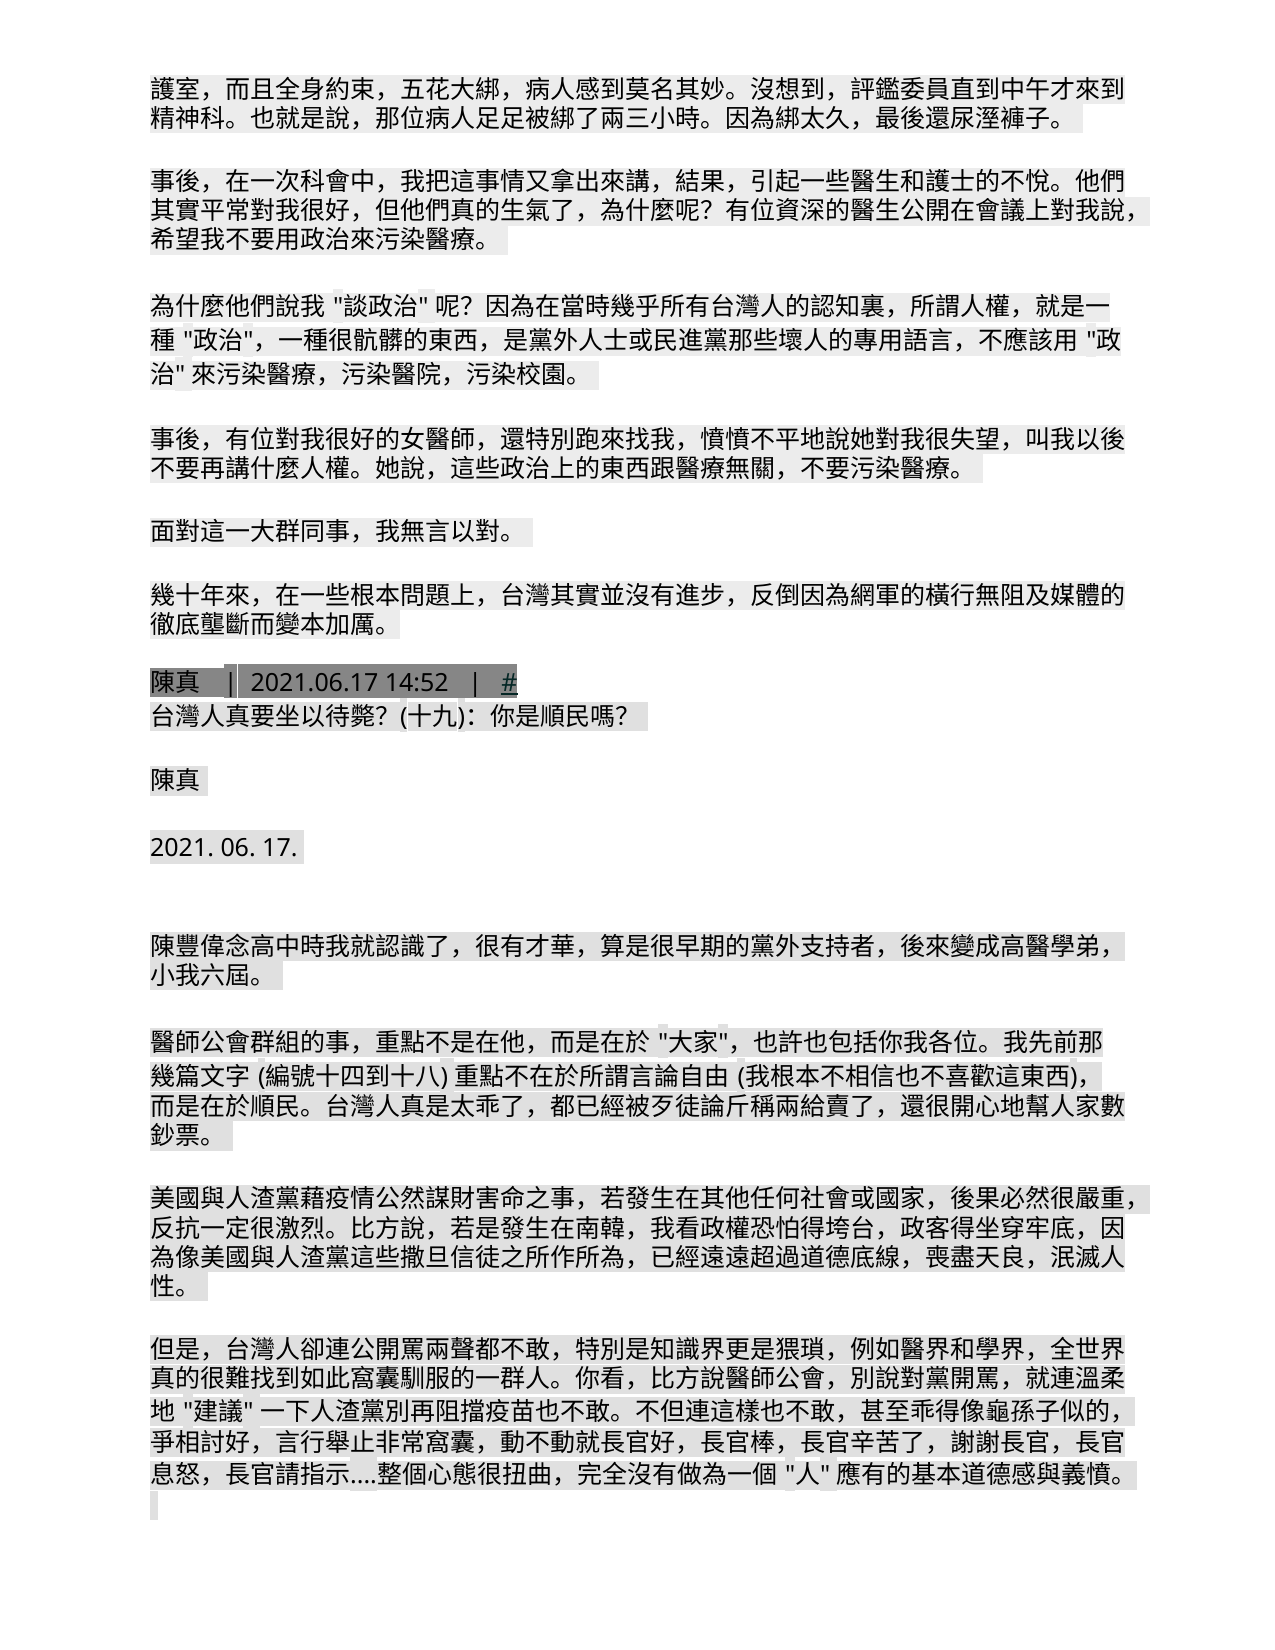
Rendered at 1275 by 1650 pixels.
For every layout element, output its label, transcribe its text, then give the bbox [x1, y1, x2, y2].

text 台灣人真要坐以待斃？(十九)：你是順民嗎？ 陳真 2021. 06. 17. 陳豐偉念高中時我就認識了，很有才華，算是很早期的黨外支持者，後來變成高醫學弟，小我六屆。 醫師公會群組的事，重點不是在他，而是在於 "大家"，也許也包括你我各位。我先前那幾篇文字 (編號十四到十八) 重點不在於所謂言論自由 (我根本不相信也不喜歡這東西)，而是在於順民。台灣人真是太乖了，都已經被歹徒論斤稱兩給賣了，還很開心地幫人家數鈔票。 美國與人渣黨藉疫情公然謀財害命之事，若發生在其他任何社會或國家，後果必然很嚴重，反抗一定很激烈。比方說，若是發生在南韓，我看政權恐怕得垮台，政客得坐穿牢底，因為像美國與人渣黨這些撒旦信徒之所作所為，已經遠遠超過道德底線，喪盡天良，泯滅人性。 但是，台灣人卻連公開罵兩聲都不敢，特別是知識界更是猥瑣，例如醫界和學界，全世界真的很難找到如此窩囊馴服的一群人。你看，比方說醫師公會，別說對黨開罵，就連溫柔地 "建議" 一下人渣黨別再阻擋疫苗也不敢。不但連這樣也不敢，甚至乖得像龜孫子似的，爭相討好，言行舉止非常窩囊，動不動就長官好，長官棒，長官辛苦了，謝謝長官，長官息怒，長官請指示....整個心態很扭曲，完全沒有做為一個 "人" 應有的基本道德感與義憤。 在這島上，不管怎麼改朝換代，知識界永遠都是最馴服最狗腿的一群人。醫界或學界裏頭，敢像陳培哲院士或蘇偉碩醫師那樣，為公義為人民公開說幾句良心話的人，簡直鳳毛麟角。 因此，大家別畫錯重點，我不是在責怪陳豐偉，他能做的大概也就是那樣了。我也不是在追求什麼言論自由，我若是管理員，凡是逢迎拍馬，凡是鬼扯蛋，凡是罵小不罵大，凡是企圖混淆視聽帶風向的，我一律消音，因為這類言論有害無益，毫無存在價值。 我沒那麼傻，我沒傻到去相信什麼言論自由。等正義一方掌握了麥克風，再來講什麼言論自由也不遲。 所謂自由，就是一種有利於強者的工具、武器和藉口，包括什麼市場自由、經濟自由、言論自由、學術自由、講學自由、出版自由、匯率自由等等等，全是吃人不吐骨頭的；強迫弱勢一方去實行，但自己卻從來不實行，所有西方國家就是如此。他們在方方面面管制、控制得滴水不漏，然後卻拿槍桿子強迫弱者要開放、要自由，要任其出入，任其掠奪，任其蹂躪。 所謂自由，就是這麼回事。自由如果那麼好，那麼棒，我怎麼從未見過任何一個西方國家實行？反倒全是控制得滴水不漏。 哪天，如果祖國控制了全球輿論，我也絕不反對強迫熱愛民主自由的西方國家必須民主，必須自由，必須開放，必須讓人民幣無限印行，無限通行，必須讓祖國資金進入，供其無限炒房炒股，任其控制產業，必須讓祖國在西方國家成立無數掛人權羊頭賣政治狗肉的顛覆組織以製造動亂，我是說製造自由造謠自由使用暴力以更換政權的空間，必須讓祖國的航空母艦全球到處自由航行，必須像美國一樣，也讓祖國在西方國家四周圍部署幾千個軍事基地和核彈基地與生化武器實驗室，必須也讓祖國在世界各地自由建造幾千個祕密監獄，專門無限期關押刑求虐殺反民主反自由的西方恐怖份子。 言論是槍炮，概念像飛彈，話語權就是核武器，西方所謂民主與自由就是這麼回事。 事實上，祖國，才是一個真正意義上的民主國家，真正效忠全民的利益，而非效忠於黑金，效忠於軍火商與大財團。 [150, 698, 1125, 1554]
text 台灣人真要坐以待斃？(十八)：不要談政治？ 陳真 2021. 06. 16. 我自己退出了高雄醫師公會的群組，原因無它，只是受不了睜眼說瞎話。群組管理員，也就是高雄醫師公會祕書長陳豐偉，叫大家只能談公務，不可談政治，否則驅離群組。 如果此話當真，那麼，這群組所有曾經發言者，幾乎全都得驅離。因為，所有公務當然就是政治；若非政治，那麼公務又是指的什麼？任何公務總不可能與政治無關吧？ 而且，我加入群組也才兩三天，回頭看之前其他人的發言，充滿所謂政治性，管理員兼祕書長為何從未有任何反應？既不刪文，也沒驅逐誰，直到我出現後，突然變成違規者，所有發言全部被祕書長秒刪，一字不剩，並揚言驅離。 我並無意談論這個群組，更不想對任何人有所不敬，而只是就事論事。 我也贊同任何群組都應當設立發言標準，否則難以經營。但是，陳豐偉所設立的 "勿談政治、只談公務" 的標準卻難以自圓其說。例如，高雄衛生局主管說，"全民" 都很感謝日本人，這是哪門子公務？或是，攻擊罹癌開刀的連戰接受疫苗注射，說他違反什麼指揮中心的規定，這又是哪門子的公務？另外則是攻擊柯文哲，攻擊國民黨的雲林縣長張麗善，這又是哪門子的公務？ 令人更難以忍受的則是對於公部門的畢恭畢敬。我不是說應該惡言相向，而是說這些政治人物畢竟是我們的公僕才對，而不是什麼長官；醫師公會是專業團體，不是行政部門的下屬，更不是讓官員大小聲呼來喚去的對象。 其實，大家都是成年人，無須裝蒜。事實就是：只要是迎合當權的聲音，不管怎麼 "政治性" 都沒關係。反之，只要稍有批評，"政治" 的大帽子就馬上扣上來了。將近四十年前，我常講這些道理，四十年後的今天，卻還是在講一模一樣的東西。 我舉三個已經舉過好幾次的例子來說明： 一， 高醫生態環境什麼碗糕社。 念大學時，高醫有個學生社團，叫做什麼生態碗糕社，我也加入了。社長和許多社員對於我的加入都很戒備，因為我是公開掛牌運作的黨外人士，惡名昭彰。 有一天，社團開會時，我只不過是發言說：關心生態環境不是整天搞賞鳥活動，應該也要關心環境的污染問題，那才是生態殺手。我還引用一些研究數據說，我們應該關心高雄嚴重的空污和水源污染所可能導致的超高癌症罹患率 (特別是楠梓區的肺癌，是當時全台灣平均值的七倍)。 結果呢，你以為老師或同學們會感謝或肯定我冒著生命危險為眾人發聲嗎？當然不會。人們不但不會感謝你或敬佩你，反而會對你開始攻擊或不屑或猜疑，開始造謠抹黑。 我在生態社團發言之後沒幾天，一群同學居然去教室堵我，要我自己識相點，立即滾出社團，最好滾出高醫。他們說，"不要用政治來污染純潔的校園"；甚至還有學弟埋伏校園暗巷，企圖對我動粗。 你看，高雄當時的空污和水源污染那麼可怕，所有工廠完全任意排放廢氣廢水，根本肆無忌憚，空氣惡臭難聞，每條河川五顏六色，全是重金屬污染。但是，那些生態碗糕社的師生們，卻說那是政治問題，不應該談。我若硬要談，便是污染社團，污染校園，就得驅離社團，開除社籍。 幾天後，我自己選擇退出社團，因為我不想浪費時間跟這樣一群同學瞎攪和。 二，兒童人權。 我在兒童福利與人權方面的作為，不想多說了。我想說的是，為何關心每年無錢就醫因而活活致死的數千名兒童以及雛妓和童工等問題，卻會變成我 "煽惑內亂" 的罪狀之一？為什麼？因為當時的掌權者說，那是 "政治" 話題，不可以談。誰談政治誰倒楣。 簡單說，只要是批評當權者的言論，統統都是 "政治性"，都是不被允許的。我記得，當時主流的中國時報，曾寫了一篇特稿，說我不是真的關心兒童，而是把兒童問題給政治化，"跳進政治的大染缸"。 這意思是說，你若要關心兒童，那很好，好棒好有愛心哦，但是，請你去孤兒院陪小孩玩，不要談什麼兒童人權，也不要談什麼兒童醫療政策，那全都是政治性話題，只有那些別有居心的陰謀份子才會談政治；你們如果真的要關心兒童，就不該談 "政治"，而是應該去孤兒院直接發揮愛心。 大家聽懂這意思嗎？這常讓我想起巴西大主教及解放神學的提倡者卡麥拉（Dom Helder Camara），生前幾度遭到暗殺未遂，留下一句名言說： 「當我把食物給窮人，他們說我是聖徒，當我問窮人為何沒飯吃，他們說我是共產黨。」 你關心窮人很好很棒哦，請你趕快想辦法拿麵包給他們吃，但是，你若膽敢問說為何窮人沒飯吃？那你就是存心要跟當權者過不去。同理，你拼命照顧病人很棒哦，但你可別問說為何官方要千方百計阻止疫苗進口，否則你就是在談政治，就得驅離公會群組。 三，某醫學中心的評鑑事件。 三十年前，我在某醫院工作，剛好遇到四年一次的評鑑。前一天，大家開會討論。科裏的護理部主管，為了製造假象，表示將會把一些精神症狀 "比較亂"、比較嚴重的病人，在評鑑委員來之前，先打鎮靜劑，然後關進保護室。 我反對，我說這樣做違反人權。但我當時人微言輕，有位病人隔天照樣還是被提前送進保護室，而且全身約束，五花大綁，病人感到莫名其妙。沒想到，評鑑委員直到中午才來到精神科。也就是說，那位病人足足被綁了兩三小時。因為綁太久，最後還尿溼褲子。 事後，在一次科會中，我把這事情又拿出來講，結果，引起一些醫生和護士的不悅。他們其實平常對我很好，但他們真的生氣了，為什麼呢？有位資深的醫生公開在會議上對我說，希望我不要用政治來污染醫療。 為什麼他們說我 "談政治" 呢？因為在當時幾乎所有台灣人的認知裏，所謂人權，就是一種 "政治"，一種很骯髒的東西，是黨外人士或民進黨那些壞人的專用語言，不應該用 "政治" 來污染醫療，污染醫院，污染校園。 事後，有位對我很好的女醫師，還特別跑來找我，憤憤不平地說她對我很失望，叫我以後不要再講什麼人權。她說，這些政治上的東西跟醫療無關，不要污染醫療。 面對這一大群同事，我無言以對。 幾十年來，在一些根本問題上，台灣其實並沒有進步，反倒因為網軍的橫行無阻及媒體的徹底壟斷而變本加厲。 [150, 75, 1125, 639]
text 陳真 | 2021.06.17 14:52 | # [150, 664, 1125, 698]
